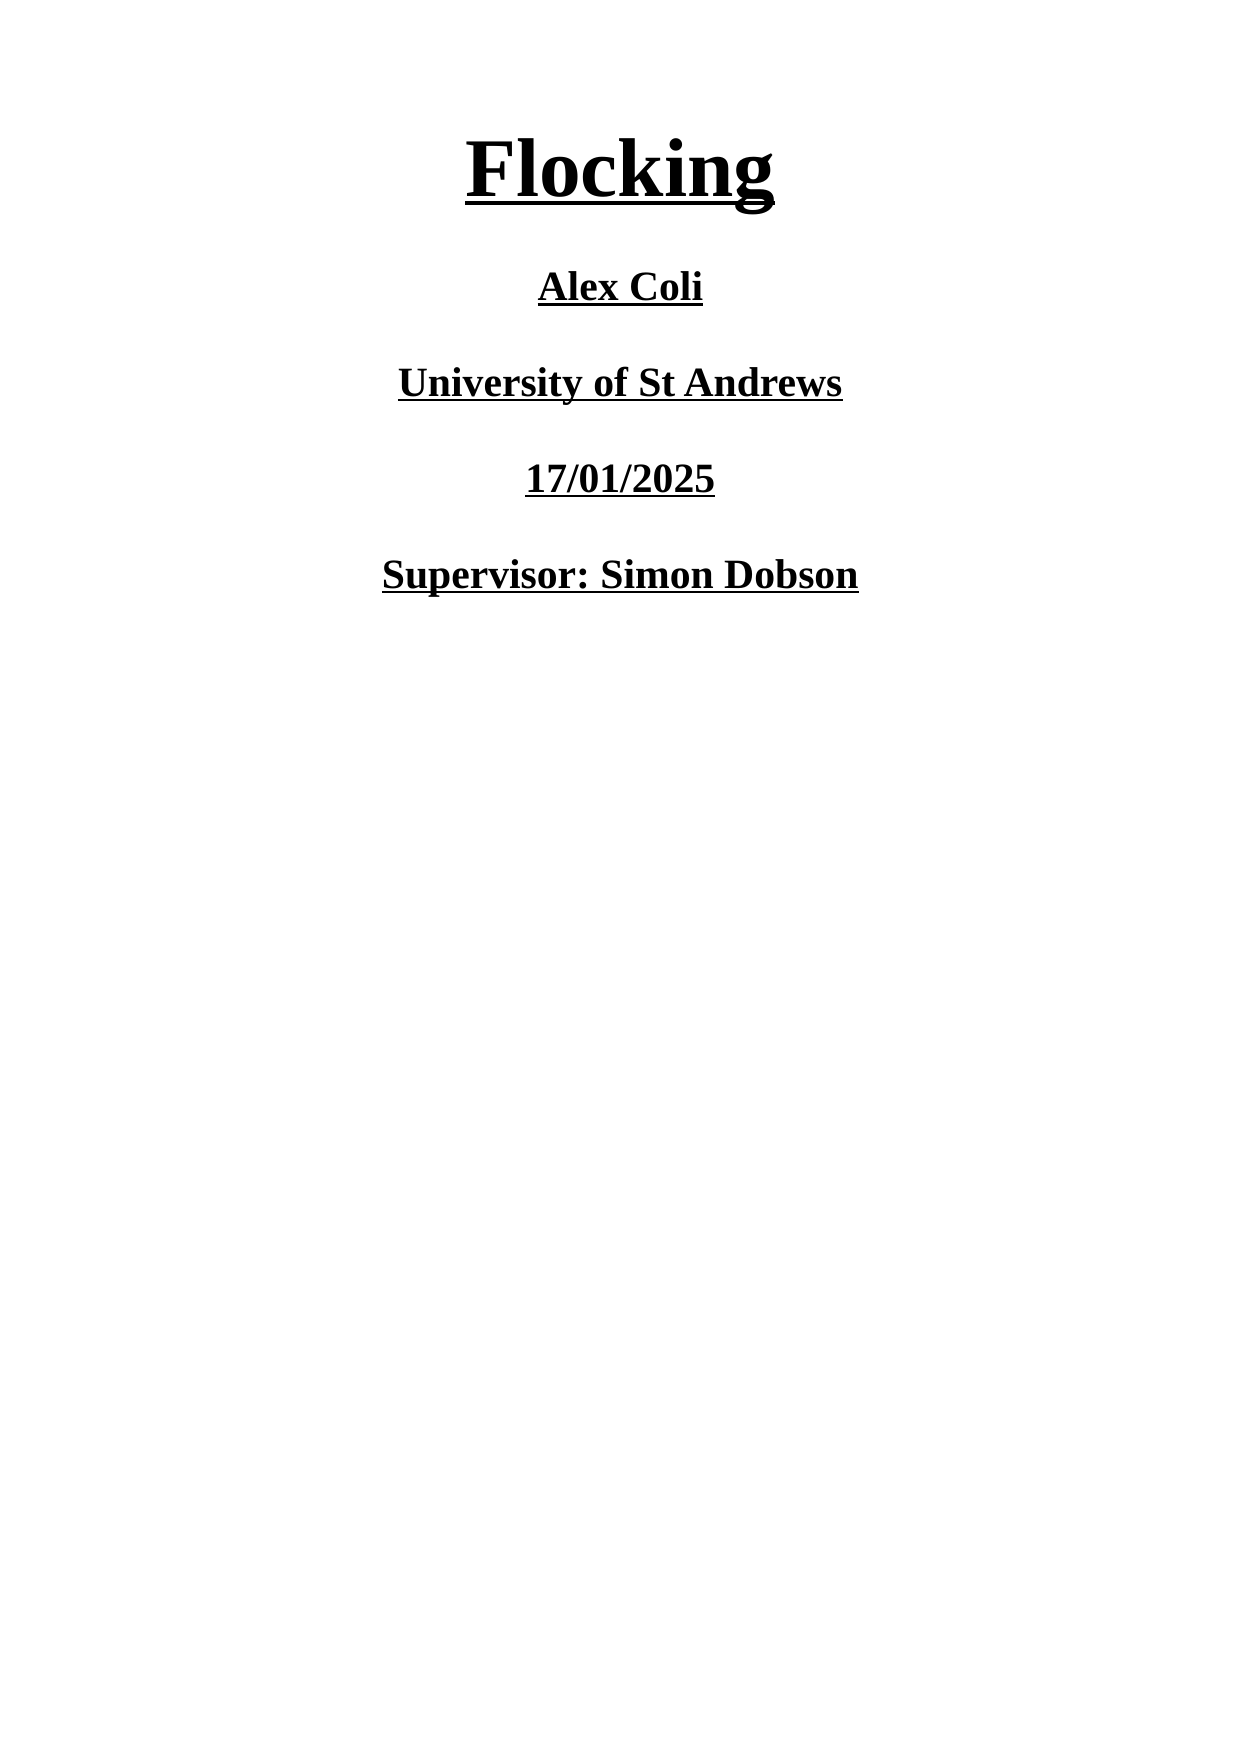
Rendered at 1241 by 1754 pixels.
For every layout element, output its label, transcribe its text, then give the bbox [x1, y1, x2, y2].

text Supervisor: Simon Dobson [118, 549, 1122, 597]
text University of St Andrews [118, 358, 1122, 406]
text Alex Coli [118, 262, 1122, 310]
text 17/01/2025 [118, 453, 1122, 501]
text Flocking [118, 118, 1122, 214]
